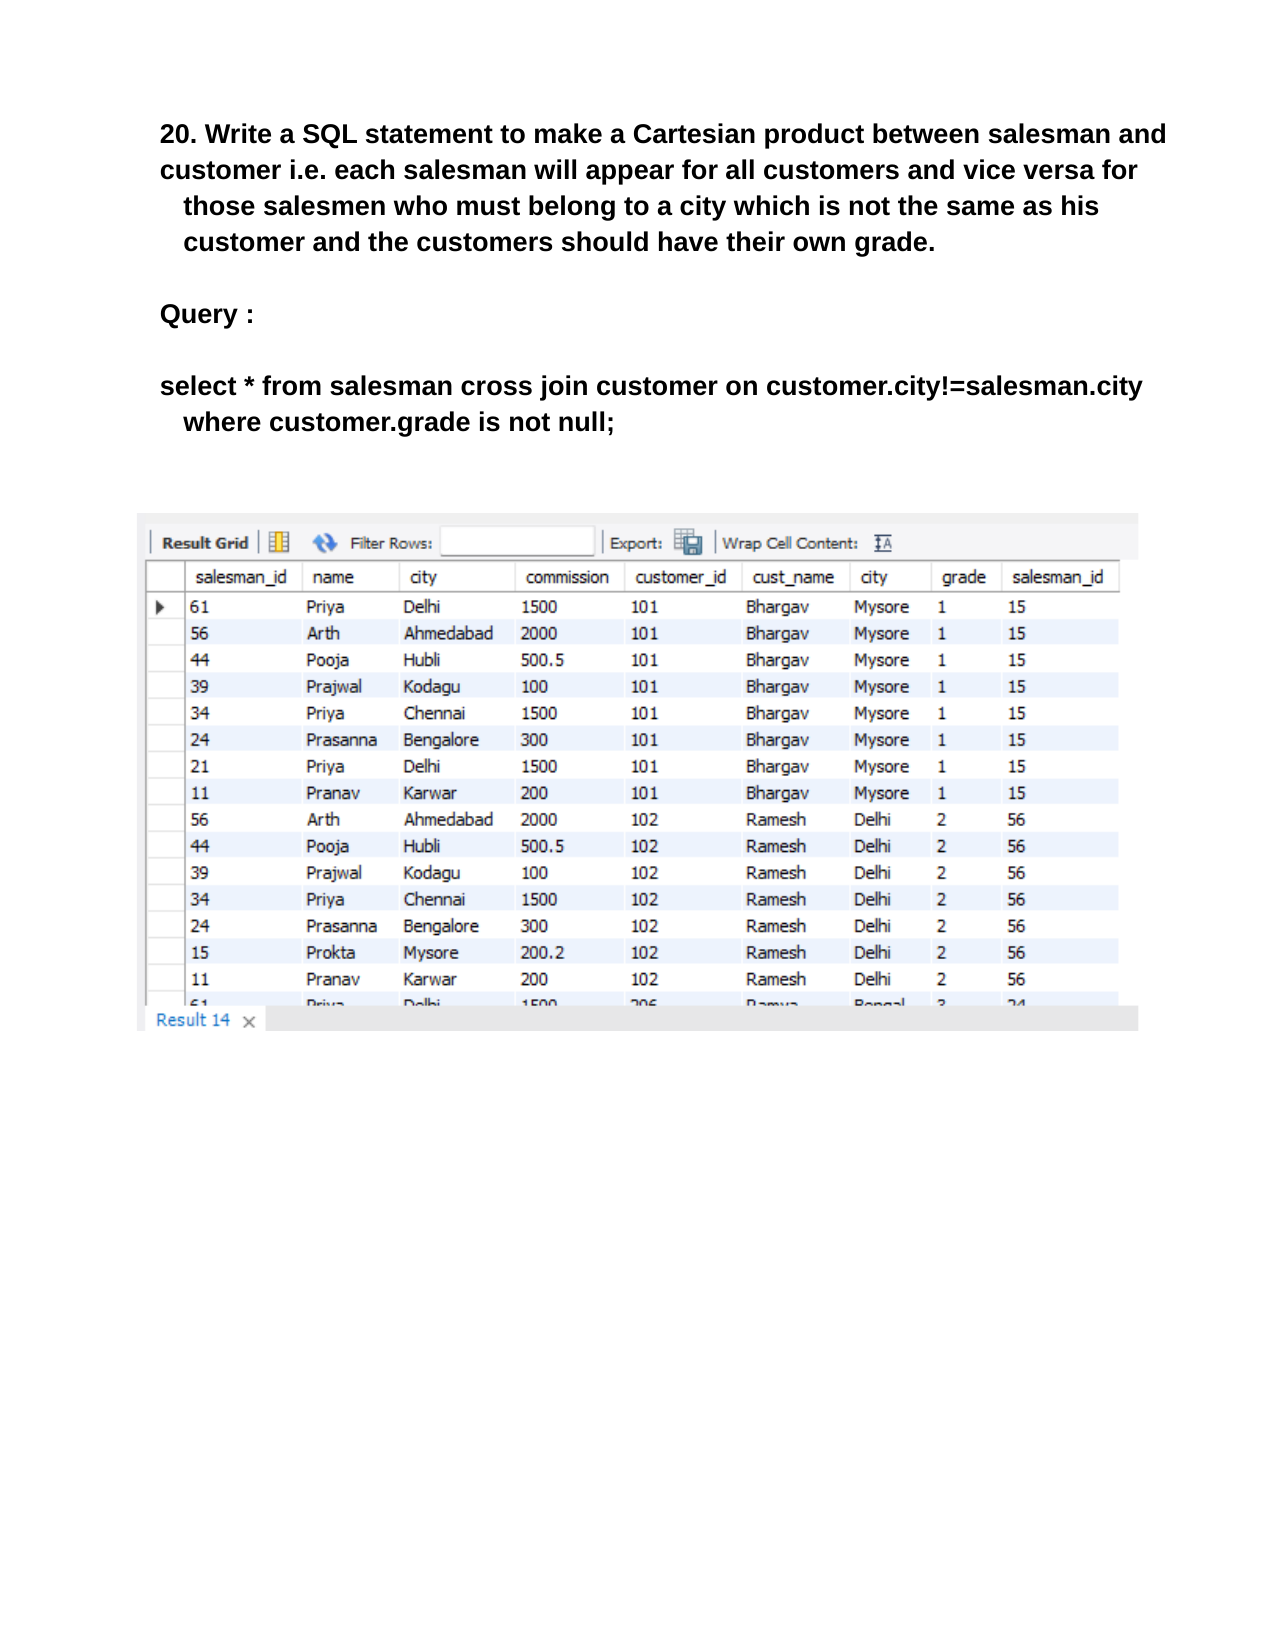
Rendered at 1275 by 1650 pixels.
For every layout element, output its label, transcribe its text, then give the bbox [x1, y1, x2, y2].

text Query : [159, 298, 1210, 329]
text select * from salesman cross join customer on customer.city!=salesman.city where customer.grade is not null; [159, 370, 1210, 437]
text 20. Write a SQL statement to make a Cartesian product between salesman and [159, 118, 1210, 149]
text customer i.e. each salesman will appear for all customers and vice versa for those salesmen who must belong to a city which is not the same as his customer and the customers should have their own grade. [159, 154, 1210, 257]
picture [136, 513, 1139, 1031]
